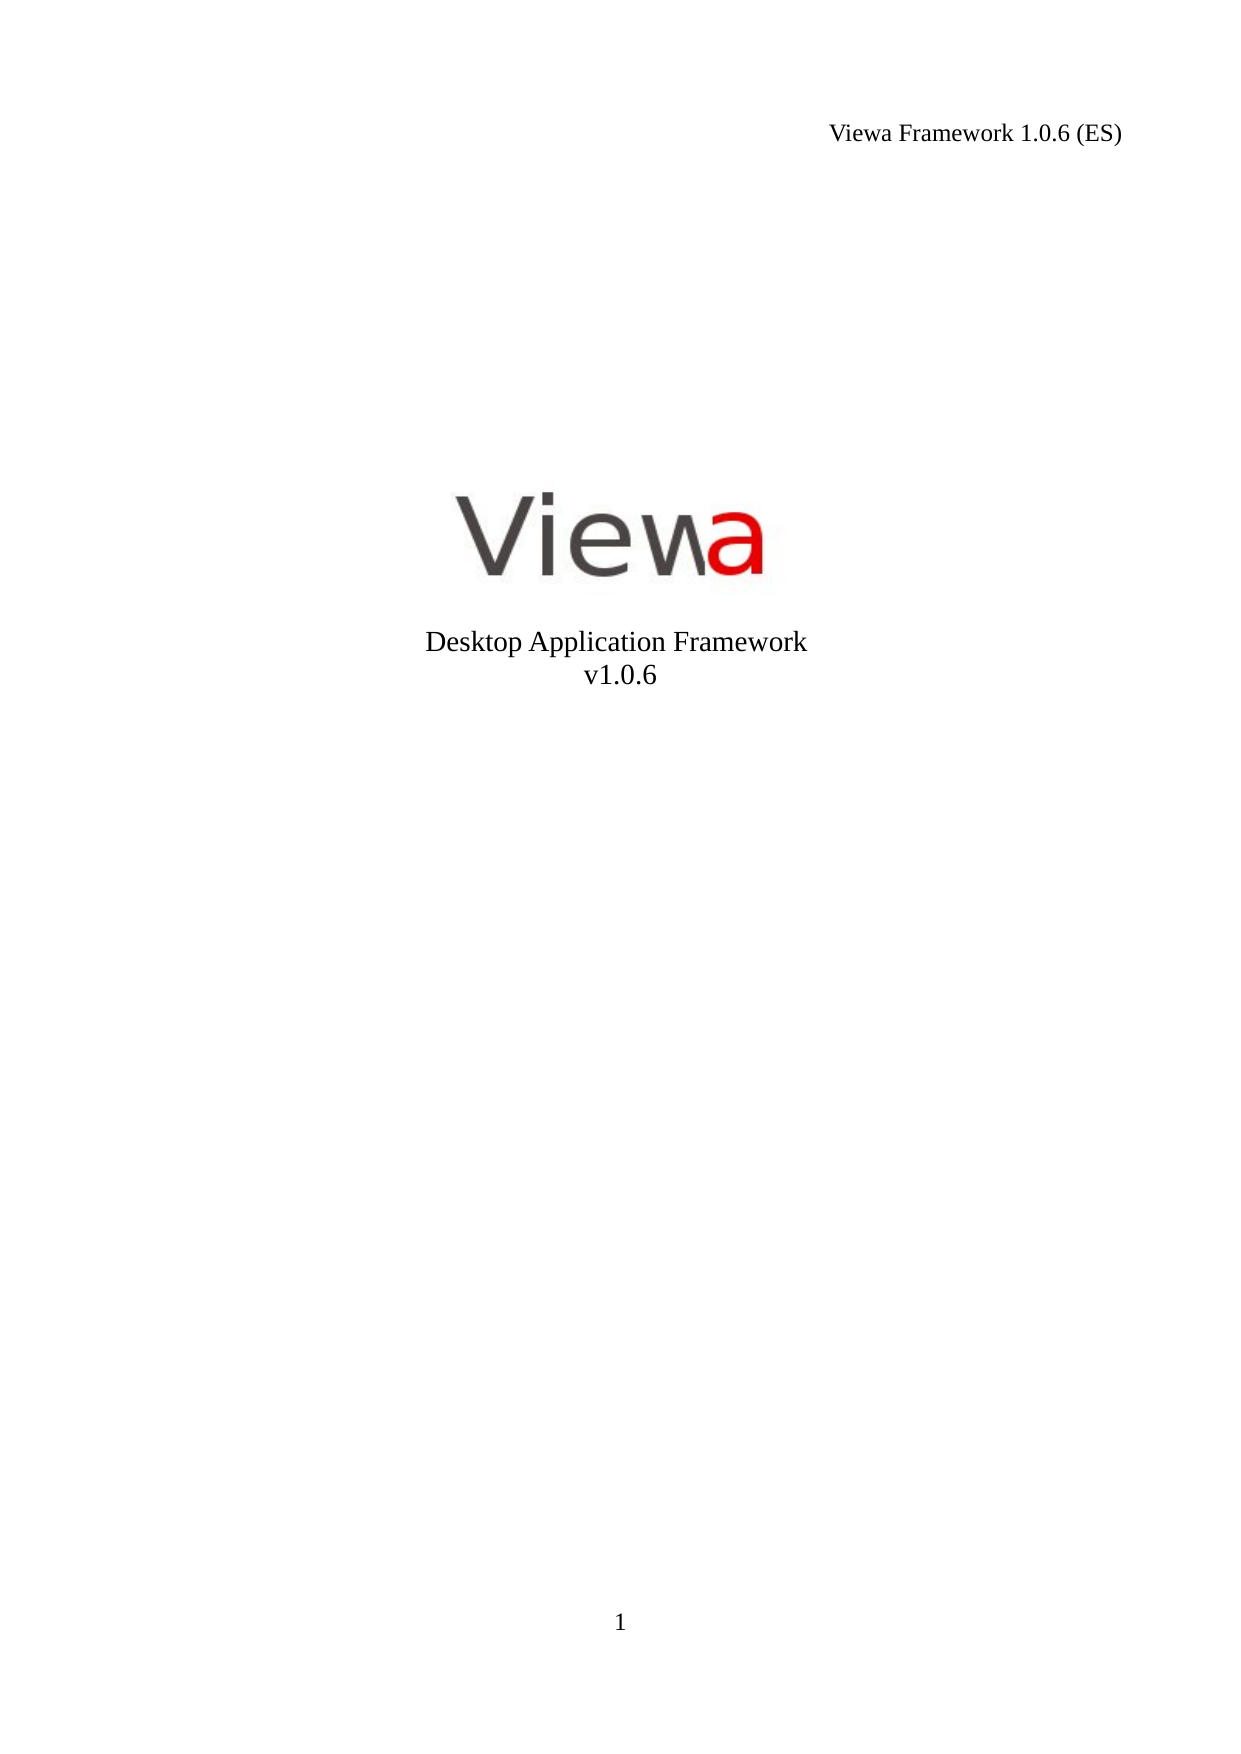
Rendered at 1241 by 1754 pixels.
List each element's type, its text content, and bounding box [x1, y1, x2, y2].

text v1.0.6 [118, 657, 1122, 691]
text Desktop Application Framework [118, 624, 1122, 657]
picture [414, 458, 826, 607]
